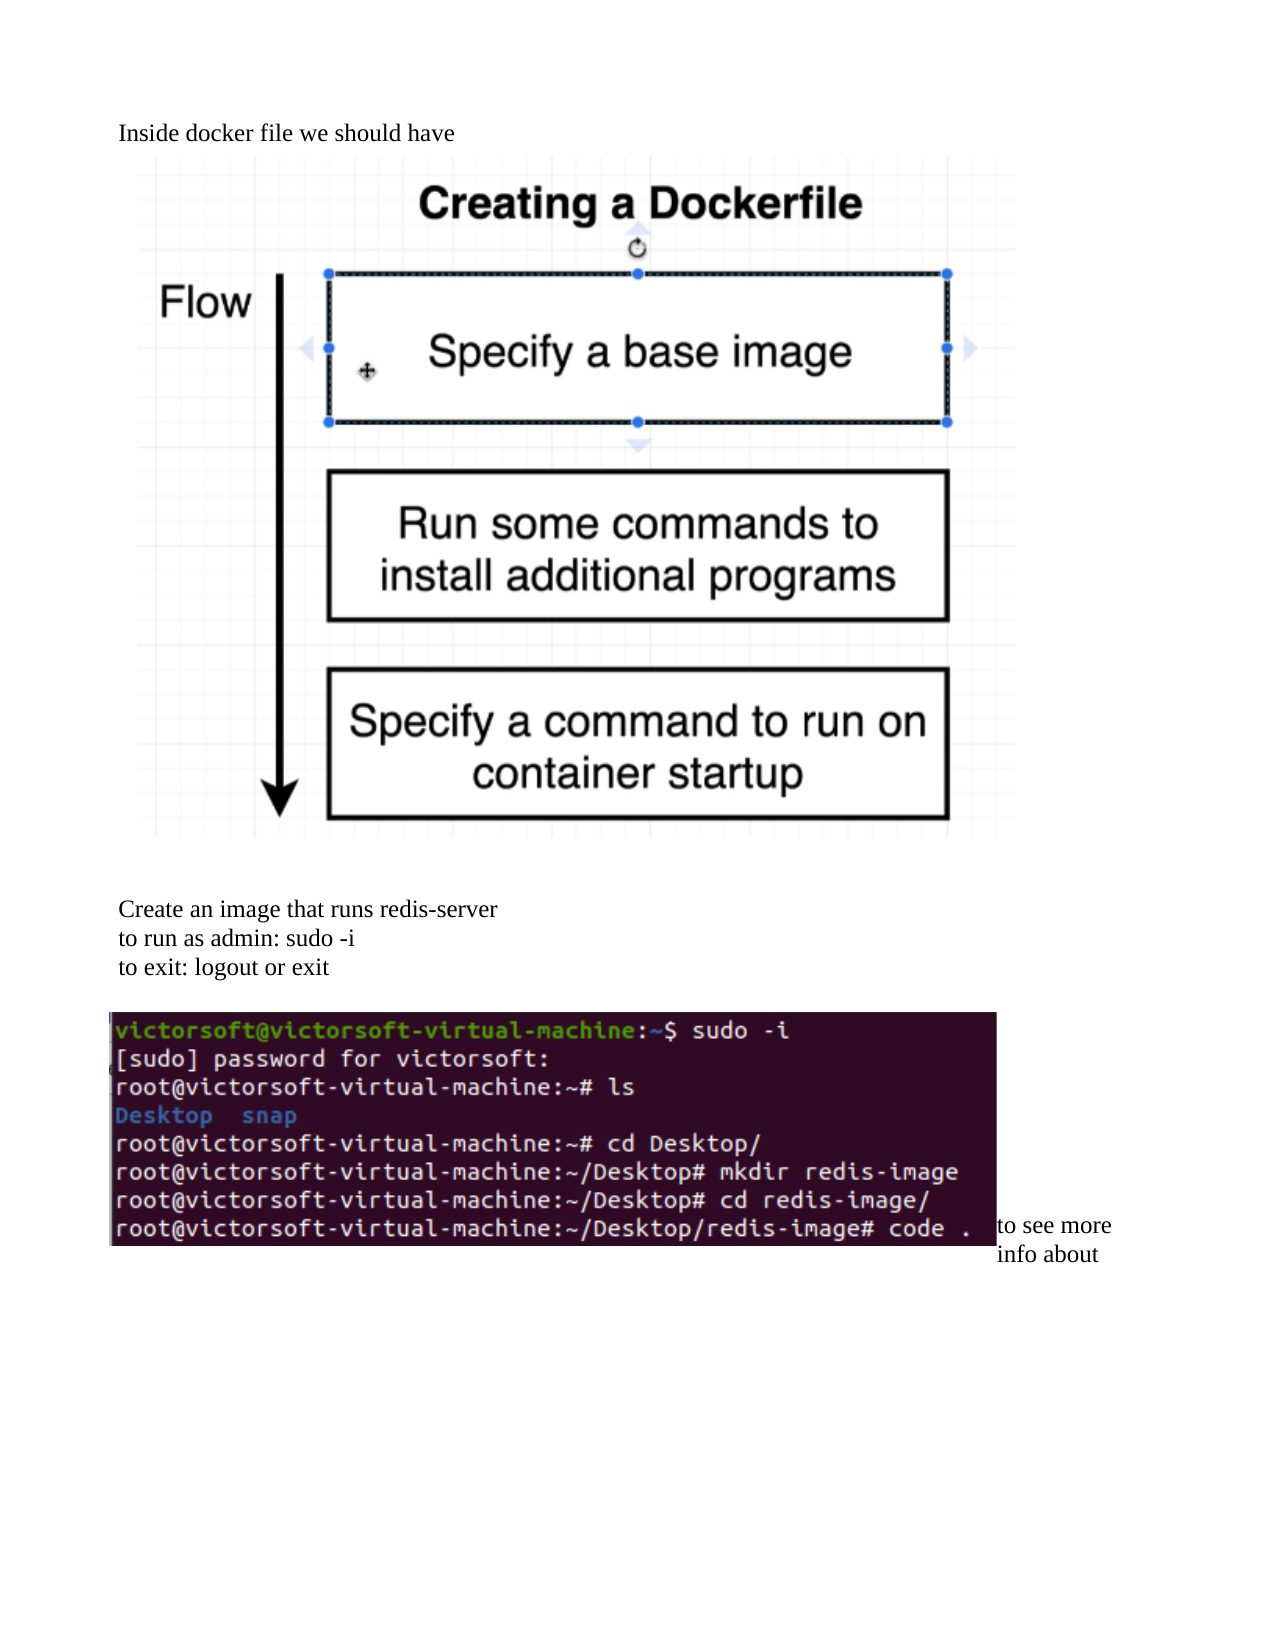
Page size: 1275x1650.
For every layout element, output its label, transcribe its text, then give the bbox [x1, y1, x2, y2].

text Inside docker file we should have [118, 118, 1157, 147]
picture [109, 1012, 997, 1246]
text to run as admin: sudo -i [118, 923, 1157, 952]
text to exit: logout or exit [118, 952, 1157, 981]
text Create an image that runs redis-server [118, 894, 1157, 923]
picture [137, 156, 1016, 838]
text to see more info about [118, 1211, 1157, 1268]
